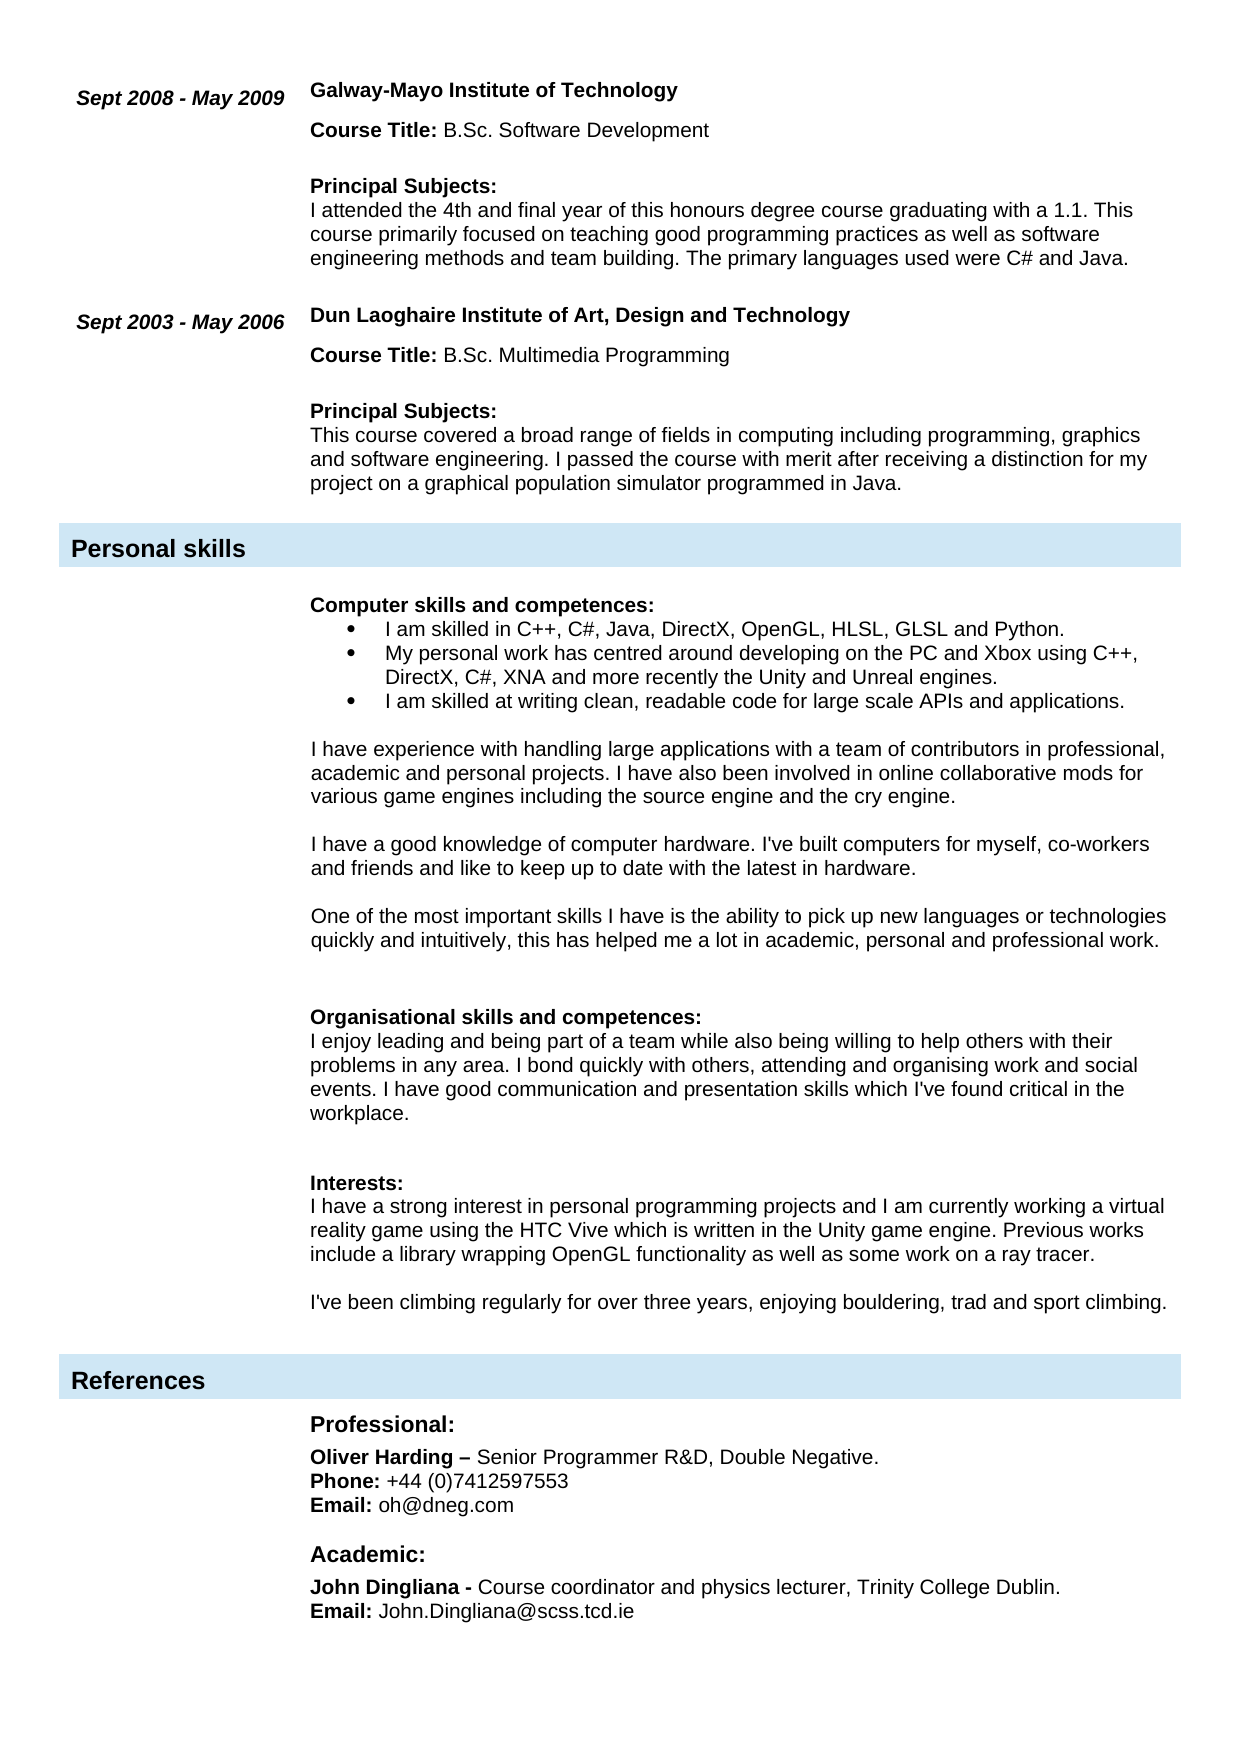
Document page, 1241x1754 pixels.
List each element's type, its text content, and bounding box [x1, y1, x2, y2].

table_cell [298, 568, 1181, 581]
table_cell Sept 2008 - May 2009 [59, 74, 298, 114]
table_cell [59, 1399, 298, 1627]
table_cell [59, 1166, 298, 1342]
table_cell Principal Subjects: I attended the 4th and final year of this honours degree course graduating with a 1.1. This course primarily focused on teaching good programming practices as well as software engineering methods and team building. The primary languages used were C# and Java. [298, 146, 1181, 298]
table_cell Galway-Mayo Institute of Technology [298, 74, 1181, 114]
table_cell Course Title: B.Sc. Multimedia Programming [298, 338, 1181, 371]
table_cell [59, 581, 298, 980]
table_cell [298, 1153, 1181, 1166]
table_cell Computer skills and competences: I am skilled in C++, C#, Java, DirectX, OpenGL, HLSL, GLSL and Python. My personal work has centred around developing on the PC and Xbox using C++, DirectX, C#, XNA and more recently the Unity and Unreal engines. I am skilled at writing clean, readable code for large scale APIs and applications. I have experience with handling large applications with a team of contributors in professional, academic and personal projects. I have also been involved in online collaborative mods for various game engines including the source engine and the cry engine. I have a good knowledge of computer hardware. I've built computers for myself, co-workers and friends and like to keep up to date with the latest in hardware. One of the most important skills I have is the ability to pick up new languages or technologies quickly and intuitively, this has helped me a lot in academic, personal and professional work. [298, 581, 1181, 980]
table_cell [59, 1153, 298, 1166]
table_cell References [59, 1354, 1181, 1399]
table_cell [298, 980, 1181, 993]
table_cell Organisational skills and competences: I enjoy leading and being part of a team while also being willing to help others with their problems in any area. I bond quickly with others, attending and organising work and social events. I have good communication and presentation skills which I've found critical in the workplace. [298, 993, 1181, 1153]
table_cell [298, 1342, 1181, 1354]
table_cell [59, 371, 298, 523]
table_cell [59, 1342, 298, 1354]
table_cell Principal Subjects: This course covered a broad range of fields in computing including programming, graphics and software engineering. I passed the course with merit after receiving a distinction for my project on a graphical population simulator programmed in Java. [298, 371, 1181, 523]
table_cell [59, 146, 298, 298]
table_cell Dun Laoghaire Institute of Art, Design and Technology [298, 298, 1181, 338]
table_cell [59, 338, 298, 371]
table_cell [59, 980, 298, 993]
table_cell Professional: Oliver Harding – Senior Programmer R&D, Double Negative. Phone: +44 (0)7412597553 Email: oh@dneg.com Academic: John Dingliana - Course coordinator and physics lecturer, Trinity College Dublin. Email: John.Dingliana@scss.tcd.ie [298, 1399, 1181, 1627]
table_cell [59, 993, 298, 1153]
table_cell Course Title: B.Sc. Software Development [298, 114, 1181, 146]
table_cell Interests: I have a strong interest in personal programming projects and I am currently working a virtual reality game using the HTC Vive which is written in the Unity game engine. Previous works include a library wrapping OpenGL functionality as well as some work on a ray tracer. I've been climbing regularly for over three years, enjoying bouldering, trad and sport climbing. [298, 1166, 1181, 1342]
table_cell [59, 568, 298, 581]
table_cell Personal skills [59, 523, 1181, 567]
table_cell [59, 114, 298, 146]
table_cell Sept 2003 - May 2006 [59, 298, 298, 338]
